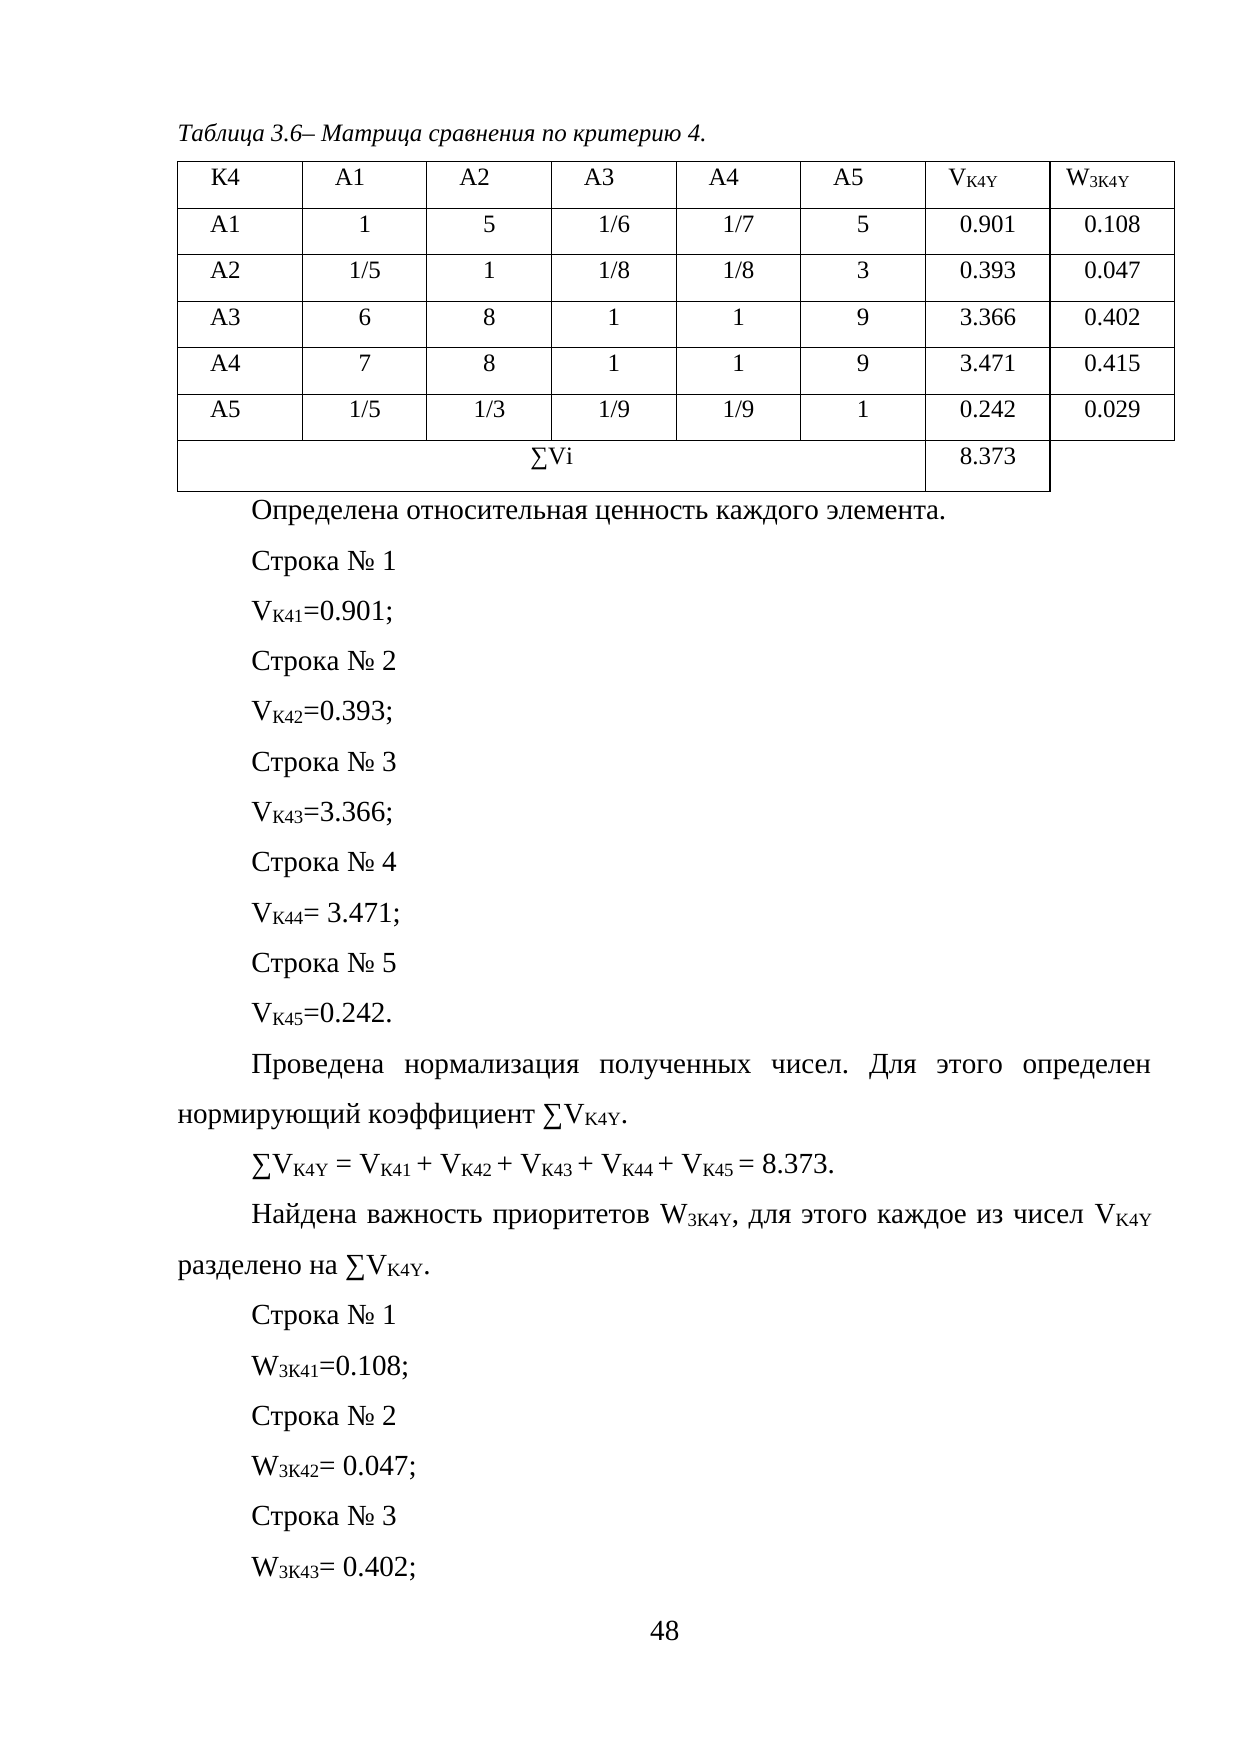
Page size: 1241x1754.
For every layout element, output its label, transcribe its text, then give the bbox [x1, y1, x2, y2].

table_cell 1/5 [303, 255, 426, 301]
table_cell 1 [552, 302, 676, 347]
table_cell 8 [427, 302, 551, 347]
table_cell 1/8 [552, 255, 676, 301]
text VК44= 3.471; [177, 895, 1152, 928]
table_header А3 [552, 162, 676, 208]
text Строка № 1 [177, 543, 1152, 576]
text Строка № 5 [177, 945, 1152, 979]
table_cell 1 [677, 348, 800, 393]
table_cell 0.108 [1051, 209, 1174, 254]
text Строка № 1 [177, 1297, 1152, 1331]
table_header А4 [677, 162, 800, 208]
table_cell 3.471 [926, 348, 1049, 393]
text Строка № 2 [177, 643, 1152, 677]
table_cell 0.901 [926, 209, 1049, 254]
table_cell А2 [178, 255, 302, 301]
text VК41=0.901; [177, 593, 1152, 626]
table_cell 1/9 [677, 395, 800, 440]
table_header VК4Y [926, 162, 1049, 208]
table_cell 0.415 [1051, 348, 1174, 393]
table_cell 3.366 [926, 302, 1049, 347]
table_header W3К4Y [1051, 162, 1174, 208]
table_cell А3 [178, 302, 302, 347]
text Строка № 3 [177, 744, 1152, 777]
table_cell 1/7 [677, 209, 800, 254]
text Строка № 4 [177, 844, 1152, 878]
table_cell 6 [303, 302, 426, 347]
table_cell 1/9 [552, 395, 676, 440]
table_cell 0.029 [1051, 395, 1174, 440]
table_cell 8.373 [926, 441, 1049, 491]
table_cell 9 [801, 302, 925, 347]
text Таблица 3.6– Матрица сравнения по критерию 4. [177, 118, 1152, 147]
table_cell 0.242 [926, 395, 1049, 440]
table_cell 3 [801, 255, 925, 301]
table_cell 1/3 [427, 395, 551, 440]
table_cell [1051, 441, 1175, 491]
text W3К41=0.108; [177, 1348, 1152, 1381]
table_cell 0.047 [1051, 255, 1174, 301]
text Строка № 3 [177, 1498, 1152, 1532]
table_cell 1 [303, 209, 426, 254]
table_cell 5 [427, 209, 551, 254]
table_header К4 [178, 162, 302, 208]
table_cell 9 [801, 348, 925, 393]
table_header А2 [427, 162, 551, 208]
text VК43=3.366; [177, 794, 1152, 828]
table_cell ∑Vi [178, 441, 925, 491]
table_cell А1 [178, 209, 302, 254]
text W3К43= 0.402; [177, 1549, 1152, 1582]
table_cell А4 [178, 348, 302, 393]
table_cell 8 [427, 348, 551, 393]
table_cell 1 [677, 302, 800, 347]
text Найдена важность приоритетов W3К4Y, для этого каждое из чисел VK4Y разделено на ∑VK4Y. [177, 1197, 1152, 1281]
table_cell 1/8 [677, 255, 800, 301]
table_cell 1/5 [303, 395, 426, 440]
text W3К42= 0.047; [177, 1448, 1152, 1482]
table_cell 5 [801, 209, 925, 254]
text VК42=0.393; [177, 693, 1152, 727]
text ∑VК4Y = VК41 + VК42 + VК43 + VК44 + VК45 = 8.373. [177, 1146, 1152, 1180]
text Строка № 2 [177, 1398, 1152, 1431]
text Определена относительная ценность каждого элемента. [177, 492, 1152, 526]
table_cell 1 [801, 395, 925, 440]
table_cell 7 [303, 348, 426, 393]
text VК45=0.242. [177, 995, 1152, 1029]
table_cell 0.393 [926, 255, 1049, 301]
table_cell А5 [178, 395, 302, 440]
text Проведена нормализация полученных чисел. Для этого определен нормирующий коэффициент ∑VK4Y. [177, 1046, 1152, 1129]
table_header А5 [801, 162, 925, 208]
table_cell 1 [427, 255, 551, 301]
table_header А1 [303, 162, 426, 208]
table_cell 0.402 [1051, 302, 1174, 347]
table_cell 1 [552, 348, 676, 393]
table_cell 1/6 [552, 209, 676, 254]
